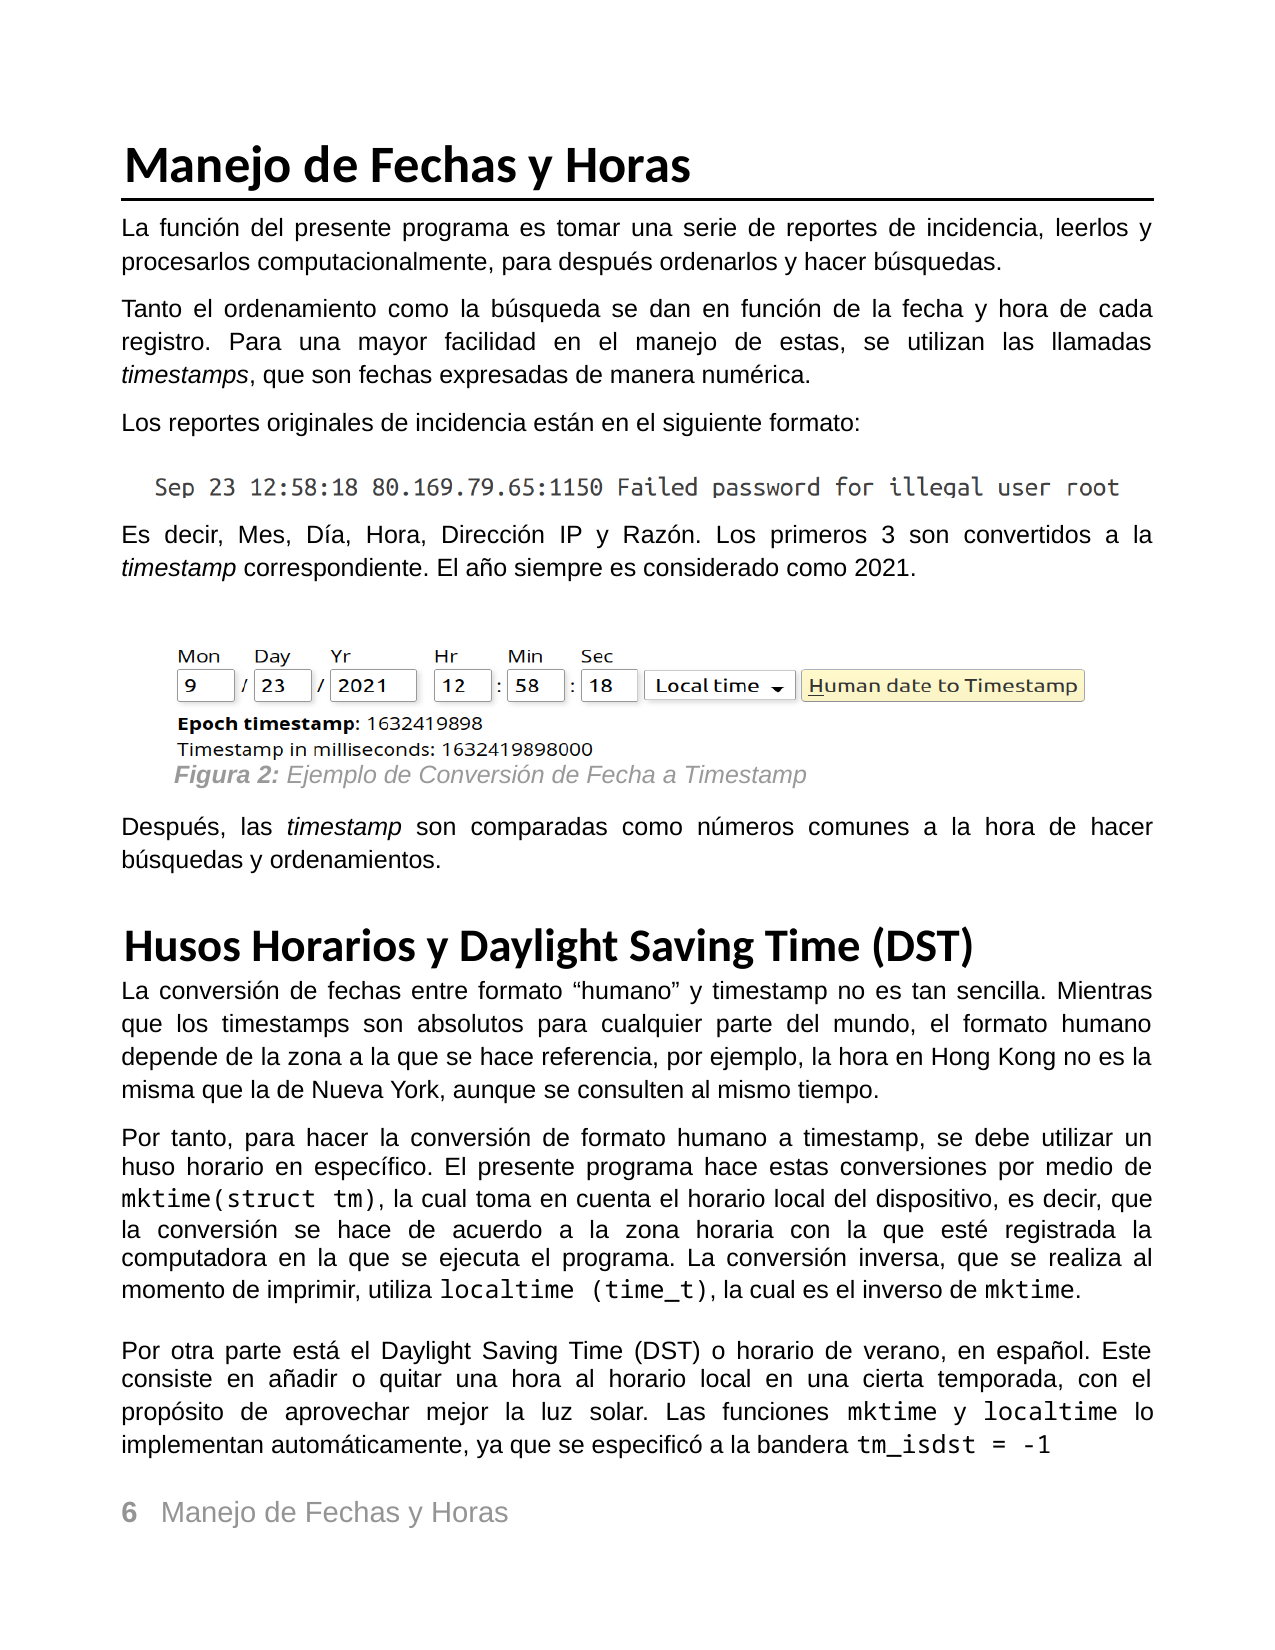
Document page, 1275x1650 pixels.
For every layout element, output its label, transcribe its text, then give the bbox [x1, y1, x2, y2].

text Después, las timestamp son comparadas como números comunes a la hora de hacer búsquedas y ordenamientos. [121, 607, 1154, 874]
text Por tanto, para hacer la conversión de formato humano a timestamp, se debe utilizar un huso horario en específico. El presente programa hace estas conversiones por medio de mktime(struct tm), la cual toma en cuenta el horario local del dispositivo, es decir, que la conversión se hace de acuerdo a la zona horaria con la que esté registrada la computadora en la que se ejecuta el programa. La conversión inversa, que se realiza al momento de imprimir, utiliza localtime (time_t), la cual es el inverso de mktime. [121, 1123, 1154, 1306]
text Los reportes originales de incidencia están en el siguiente formato: [121, 408, 1154, 436]
text Por otra parte está el Daylight Saving Time (DST) o horario de verano, en español. Este consiste en añadir o quitar una hora al horario local en una cierta temporada, con el propósito de aprovechar mejor la luz solar. Las funciones mktime y localtime lo implementan automáticamente, ya que se especificó a la bandera tm_isdst = -1 [121, 1336, 1154, 1461]
text Tanto el ordenamiento como la búsqueda se dan en función de la fecha y hora de cada registro. Para una mayor facilidad en el manejo de estas, se utilizan las llamadas timestamps, que son fechas expresadas de manera numérica. [121, 294, 1154, 389]
text La conversión de fechas entre formato “humano” y timestamp no es tan sencilla. Mientras que los timestamps son absolutos para cualquier parte del mundo, el formato humano depende de la zona a la que se hace referencia, por ejemplo, la hora en Hong Kong no es la misma que la de Nueva York, aunque se consulten al mismo tiempo. [121, 976, 1154, 1104]
subtitle Husos Horarios y Daylight Saving Time (DST) [121, 913, 1154, 976]
text Figura 2: Ejemplo de Conversión de Fecha a Timestamp [174, 761, 1101, 789]
text La función del presente programa es tomar una serie de reportes de incidencia, leerlos y procesarlos computacionalmente, para después ordenarlos y hacer búsquedas. [121, 213, 1154, 275]
picture [173, 638, 1102, 761]
subtitle Manejo de Fechas y Horas [121, 128, 1154, 198]
picture [152, 474, 1123, 498]
text Es decir, Mes, Día, Hora, Dirección IP y Razón. Los primeros 3 son convertidos a la timestamp correspondiente. El año siempre es considerado como 2021. [121, 455, 1154, 582]
